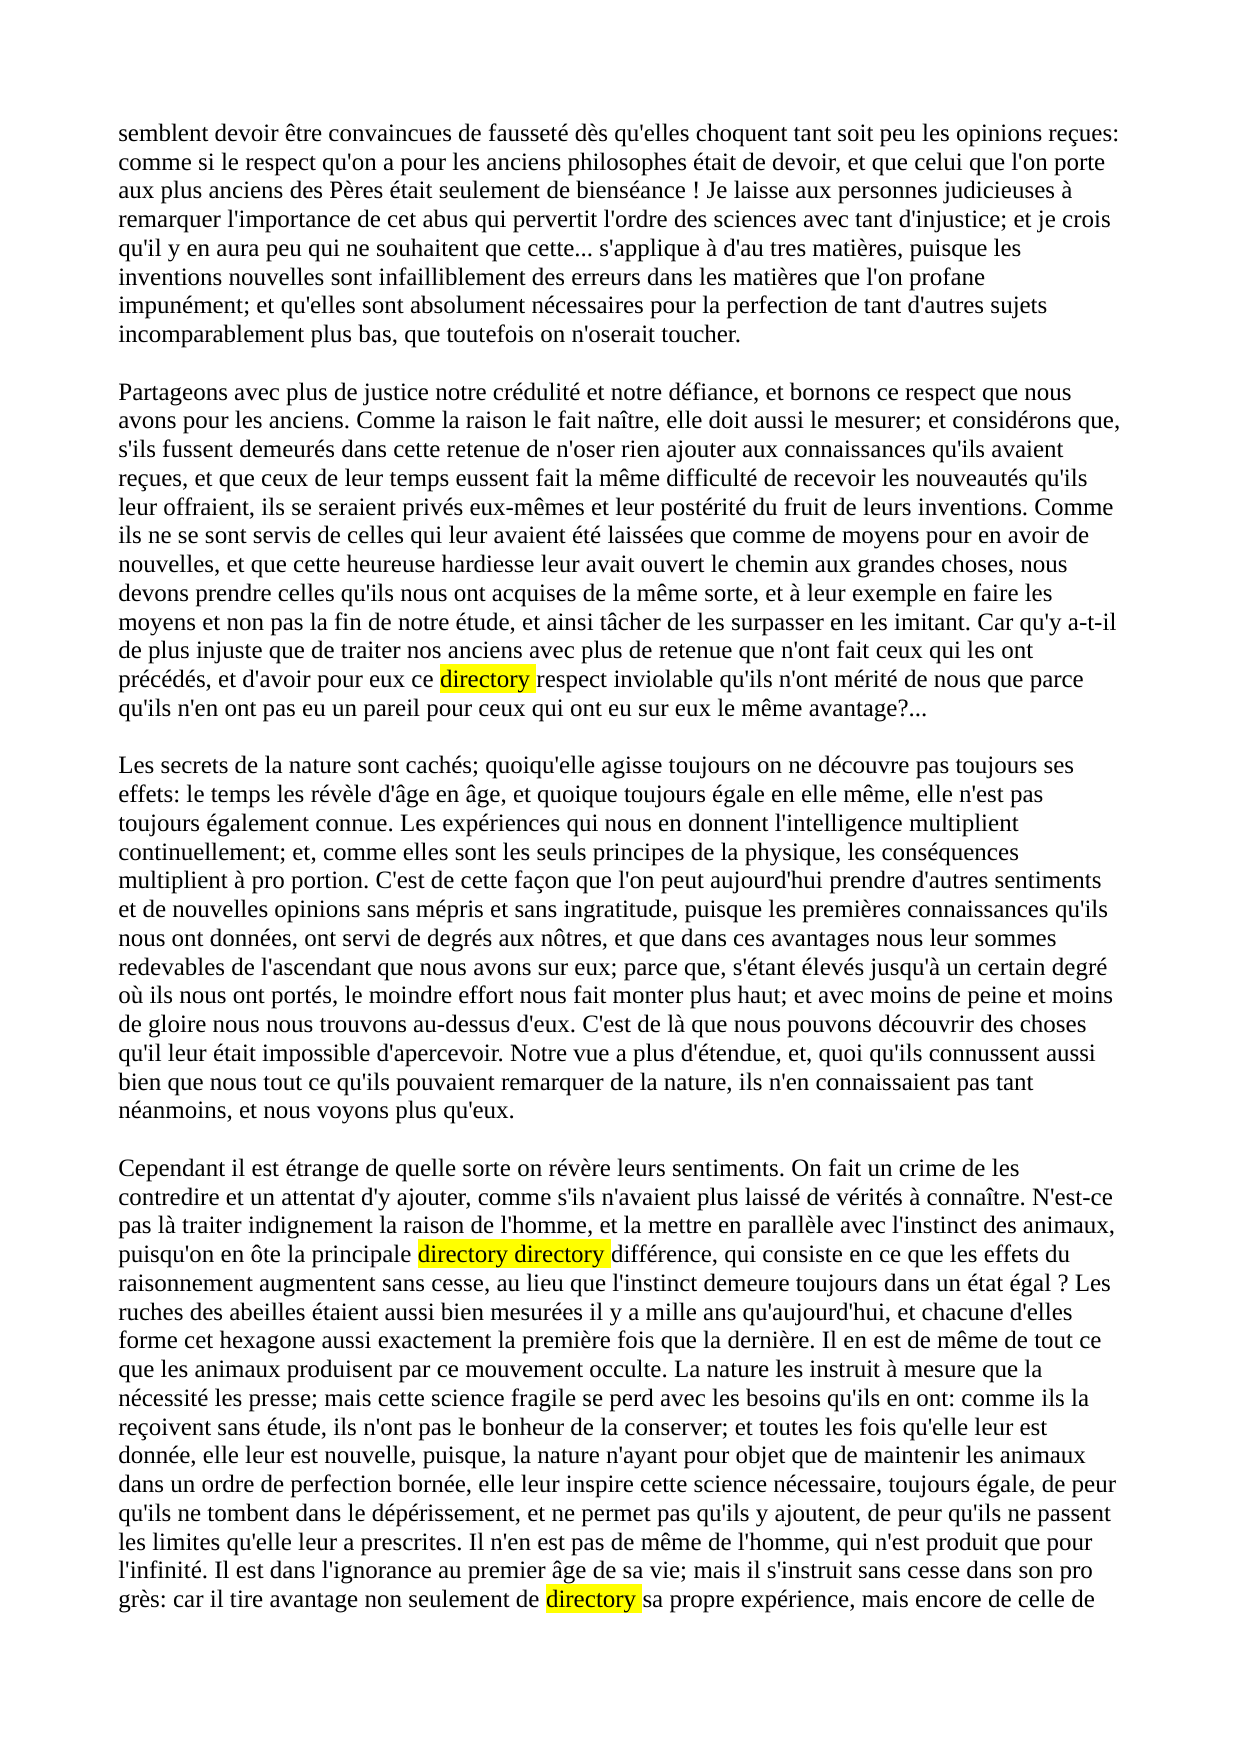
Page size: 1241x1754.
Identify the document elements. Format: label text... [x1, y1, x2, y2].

text Cependant il est étrange de quelle sorte on révère leurs sentiments. On fait un crime de les contredire et un attentat d'y ajouter, comme s'ils n'avaient plus laissé de vérités à connaître. N'est-ce pas là traiter indignement la raison de l'homme, et la mettre en parallèle avec l'instinct des animaux, puisqu'on en ôte la principale directory directory différence, qui consiste en ce que les effets du raisonnement augmentent sans cesse, au lieu que l'instinct demeure toujours dans un état égal ? Les ruches des abeilles étaient aussi bien mesurées il y a mille ans qu'aujourd'hui, et chacune d'elles forme cet hexagone aussi exactement la première fois que la dernière. Il en est de même de tout ce que les animaux produisent par ce mouvement occulte. La nature les instruit à mesure que la nécessité les presse; mais cette science fragile se perd avec les besoins qu'ils en ont: comme ils la reçoivent sans étude, ils n'ont pas le bonheur de la conserver; et toutes les fois qu'elle leur est donnée, elle leur est nouvelle, puisque, la nature n'ayant pour objet que de maintenir les animaux dans un ordre de perfection bornée, elle leur inspire cette science nécessaire, toujours égale, de peur qu'ils ne tombent dans le dépérissement, et ne permet pas qu'ils y ajoutent, de peur qu'ils ne passent les limites qu'elle leur a prescrites. Il n'en est pas de même de l'homme, qui n'est produit que pour l'infinité. Il est dans l'ignorance au premier âge de sa vie; mais il s'instruit sans cesse dans son pro grès: car il tire avantage non seulement de directory sa propre expérience, mais encore de celle de [118, 1153, 1122, 1613]
text semblent devoir être convaincues de fausseté dès qu'elles choquent tant soit peu les opinions reçues: comme si le respect qu'on a pour les anciens philosophes était de devoir, et que celui que l'on porte aux plus anciens des Pères était seulement de bienséance ! Je laisse aux personnes judicieuses à remarquer l'importance de cet abus qui pervertit l'ordre des sciences avec tant d'injustice; et je crois qu'il y en aura peu qui ne souhaitent que cette... s'applique à d'au tres matières, puisque les inventions nouvelles sont infailliblement des erreurs dans les matières que l'on profane impunément; et qu'elles sont absolument nécessaires pour la perfection de tant d'autres sujets incomparablement plus bas, que toutefois on n'oserait toucher. [118, 118, 1122, 348]
text Les secrets de la nature sont cachés; quoiqu'elle agisse toujours on ne découvre pas toujours ses effets: le temps les révèle d'âge en âge, et quoique toujours égale en elle même, elle n'est pas toujours également connue. Les expériences qui nous en donnent l'intelligence multiplient continuellement; et, comme elles sont les seuls principes de la physique, les conséquences multiplient à pro portion. C'est de cette façon que l'on peut aujourd'hui prendre d'autres sentiments et de nouvelles opinions sans mépris et sans ingratitude, puisque les premières connaissances qu'ils nous ont données, ont servi de degrés aux nôtres, et que dans ces avantages nous leur sommes redevables de l'ascendant que nous avons sur eux; parce que, s'étant élevés jusqu'à un certain degré où ils nous ont portés, le moindre effort nous fait monter plus haut; et avec moins de peine et moins de gloire nous nous trouvons au-dessus d'eux. C'est de là que nous pouvons découvrir des choses qu'il leur était impossible d'apercevoir. Notre vue a plus d'étendue, et, quoi qu'ils connussent aussi bien que nous tout ce qu'ils pouvaient remarquer de la nature, ils n'en connaissaient pas tant néanmoins, et nous voyons plus qu'eux. [118, 751, 1122, 1124]
text Partageons avec plus de justice notre crédulité et notre défiance, et bornons ce respect que nous avons pour les anciens. Comme la raison le fait naître, elle doit aussi le mesurer; et considérons que, s'ils fussent demeurés dans cette retenue de n'oser rien ajouter aux connaissances qu'ils avaient reçues, et que ceux de leur temps eussent fait la même difficulté de recevoir les nouveautés qu'ils leur offraient, ils se seraient privés eux-mêmes et leur postérité du fruit de leurs inventions. Comme ils ne se sont servis de celles qui leur avaient été laissées que comme de moyens pour en avoir de nouvelles, et que cette heureuse hardiesse leur avait ouvert le chemin aux grandes choses, nous devons prendre celles qu'ils nous ont acquises de la même sorte, et à leur exemple en faire les moyens et non pas la fin de notre étude, et ainsi tâcher de les surpasser en les imitant. Car qu'y a-t-il de plus injuste que de traiter nos anciens avec plus de retenue que n'ont fait ceux qui les ont précédés, et d'avoir pour eux ce directory respect inviolable qu'ils n'ont mérité de nous que parce qu'ils n'en ont pas eu un pareil pour ceux qui ont eu sur eux le même avantage?... [118, 377, 1122, 722]
